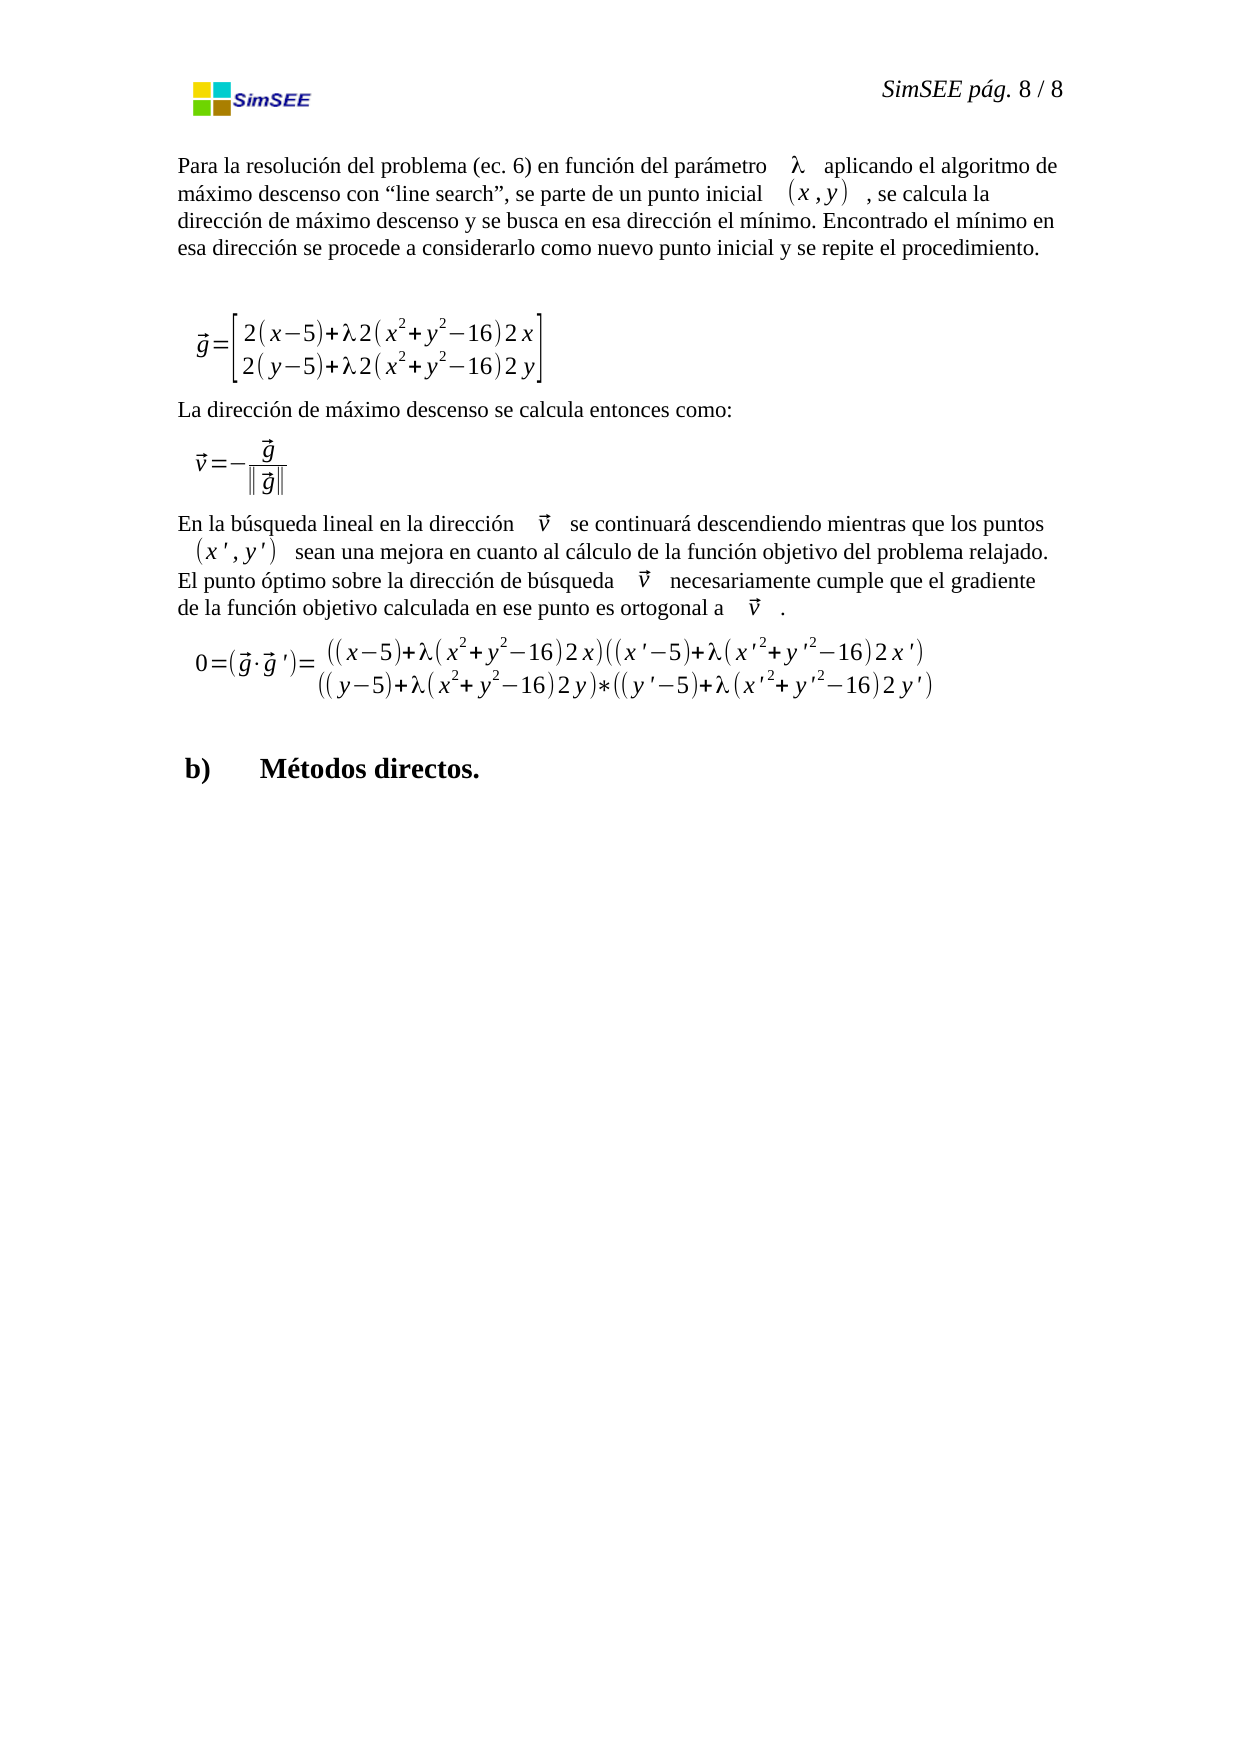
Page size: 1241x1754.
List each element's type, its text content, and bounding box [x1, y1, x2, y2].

picture [192, 81, 314, 117]
subtitle Métodos directos. [177, 751, 1063, 784]
text En la búsqueda lineal en la dirección se continuará descendiendo mientras que los puntos sean una mejora en cuanto al cálculo de la función objetivo del problema relajado. El punto óptimo sobre la dirección de búsqueda necesariamente cumple que el gradiente de la función objetivo calculada en ese punto es ortogonal a . [177, 509, 1063, 621]
text La dirección de máximo descenso se calcula entonces como: [177, 396, 1063, 423]
text Para la resolución del problema (ec. 6) en función del parámetro aplicando el algoritmo de máximo descenso con “line search”, se parte de un punto inicial , se calcula la dirección de máximo descenso y se busca en esa dirección el mínimo. Encontrado el mínimo en esa dirección se procede a considerarlo como nuevo punto inicial y se repite el procedimiento. [177, 152, 1063, 260]
